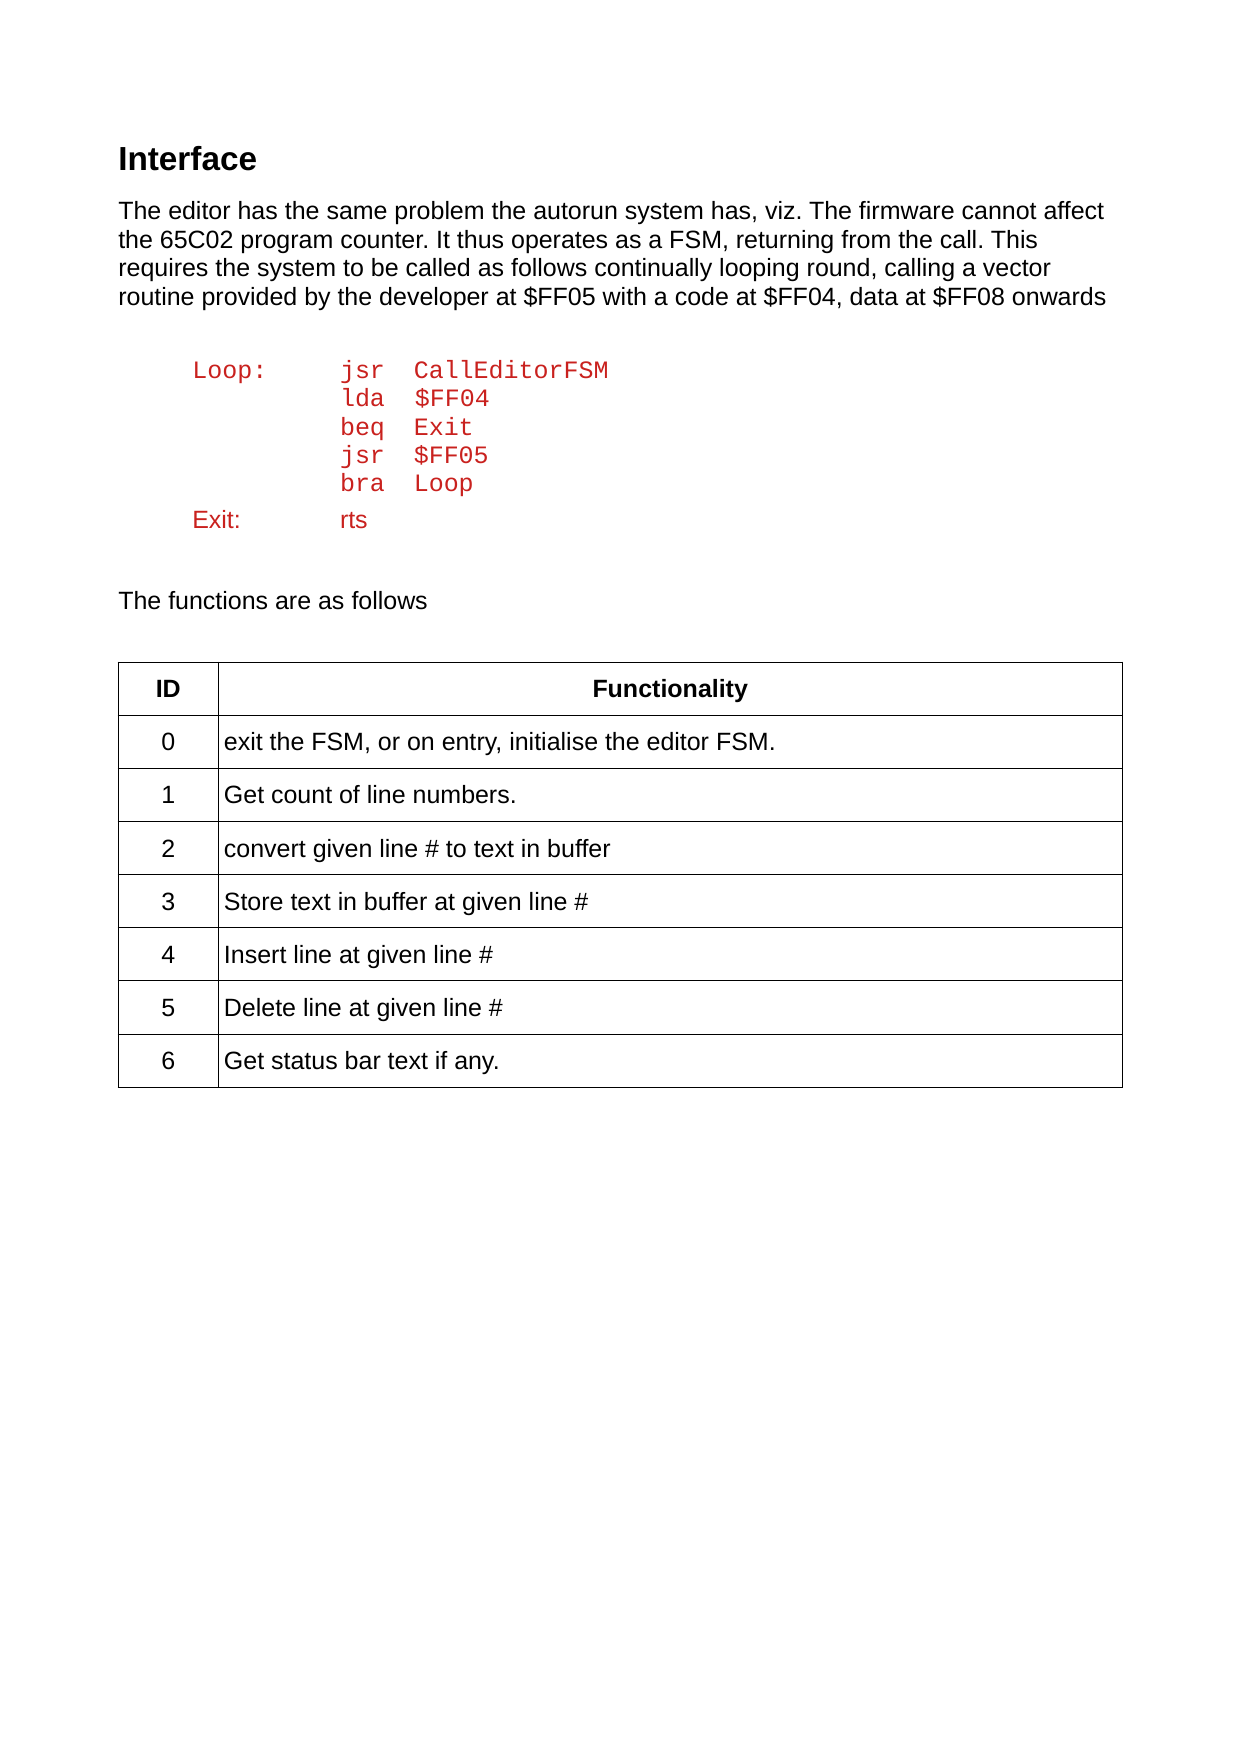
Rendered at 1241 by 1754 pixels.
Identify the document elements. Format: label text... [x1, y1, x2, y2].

table_cell 5 [119, 981, 218, 1033]
text beq Exit [192, 414, 1122, 442]
table_cell 1 [119, 769, 218, 821]
table_cell convert given line # to text in buffer [219, 822, 1122, 874]
text lda $FF04 [192, 386, 1122, 414]
table_cell 4 [119, 928, 218, 980]
table_cell 6 [119, 1035, 218, 1087]
table_header ID [119, 663, 218, 715]
subtitle Interface [118, 139, 1122, 177]
text Loop: jsr CallEditorFSM [192, 357, 1122, 386]
table_cell 3 [119, 875, 218, 927]
table_cell Store text in buffer at given line # [219, 875, 1122, 927]
table_cell Delete line at given line # [219, 981, 1122, 1033]
table_cell 2 [119, 822, 218, 874]
text jsr $FF05 [192, 442, 1122, 471]
table_cell 0 [119, 716, 218, 768]
text The functions are as follows [118, 586, 1122, 615]
text Exit: rts [192, 505, 1122, 534]
table_cell Insert line at given line # [219, 928, 1122, 980]
text The editor has the same problem the autorun system has, viz. The firmware cannot affect the 65C02 program counter. It thus operates as a FSM, returning from the call. This requires the system to be called as follows continually looping round, calling a vector routine provided by the developer at $FF05 with a code at $FF04, data at $FF08 onwards [118, 196, 1122, 311]
text bra Loop [192, 471, 1122, 499]
table_header Functionality [219, 663, 1122, 715]
table_cell Get count of line numbers. [219, 769, 1122, 821]
table_cell exit the FSM, or on entry, initialise the editor FSM. [219, 716, 1122, 768]
table_cell Get status bar text if any. [219, 1035, 1122, 1087]
